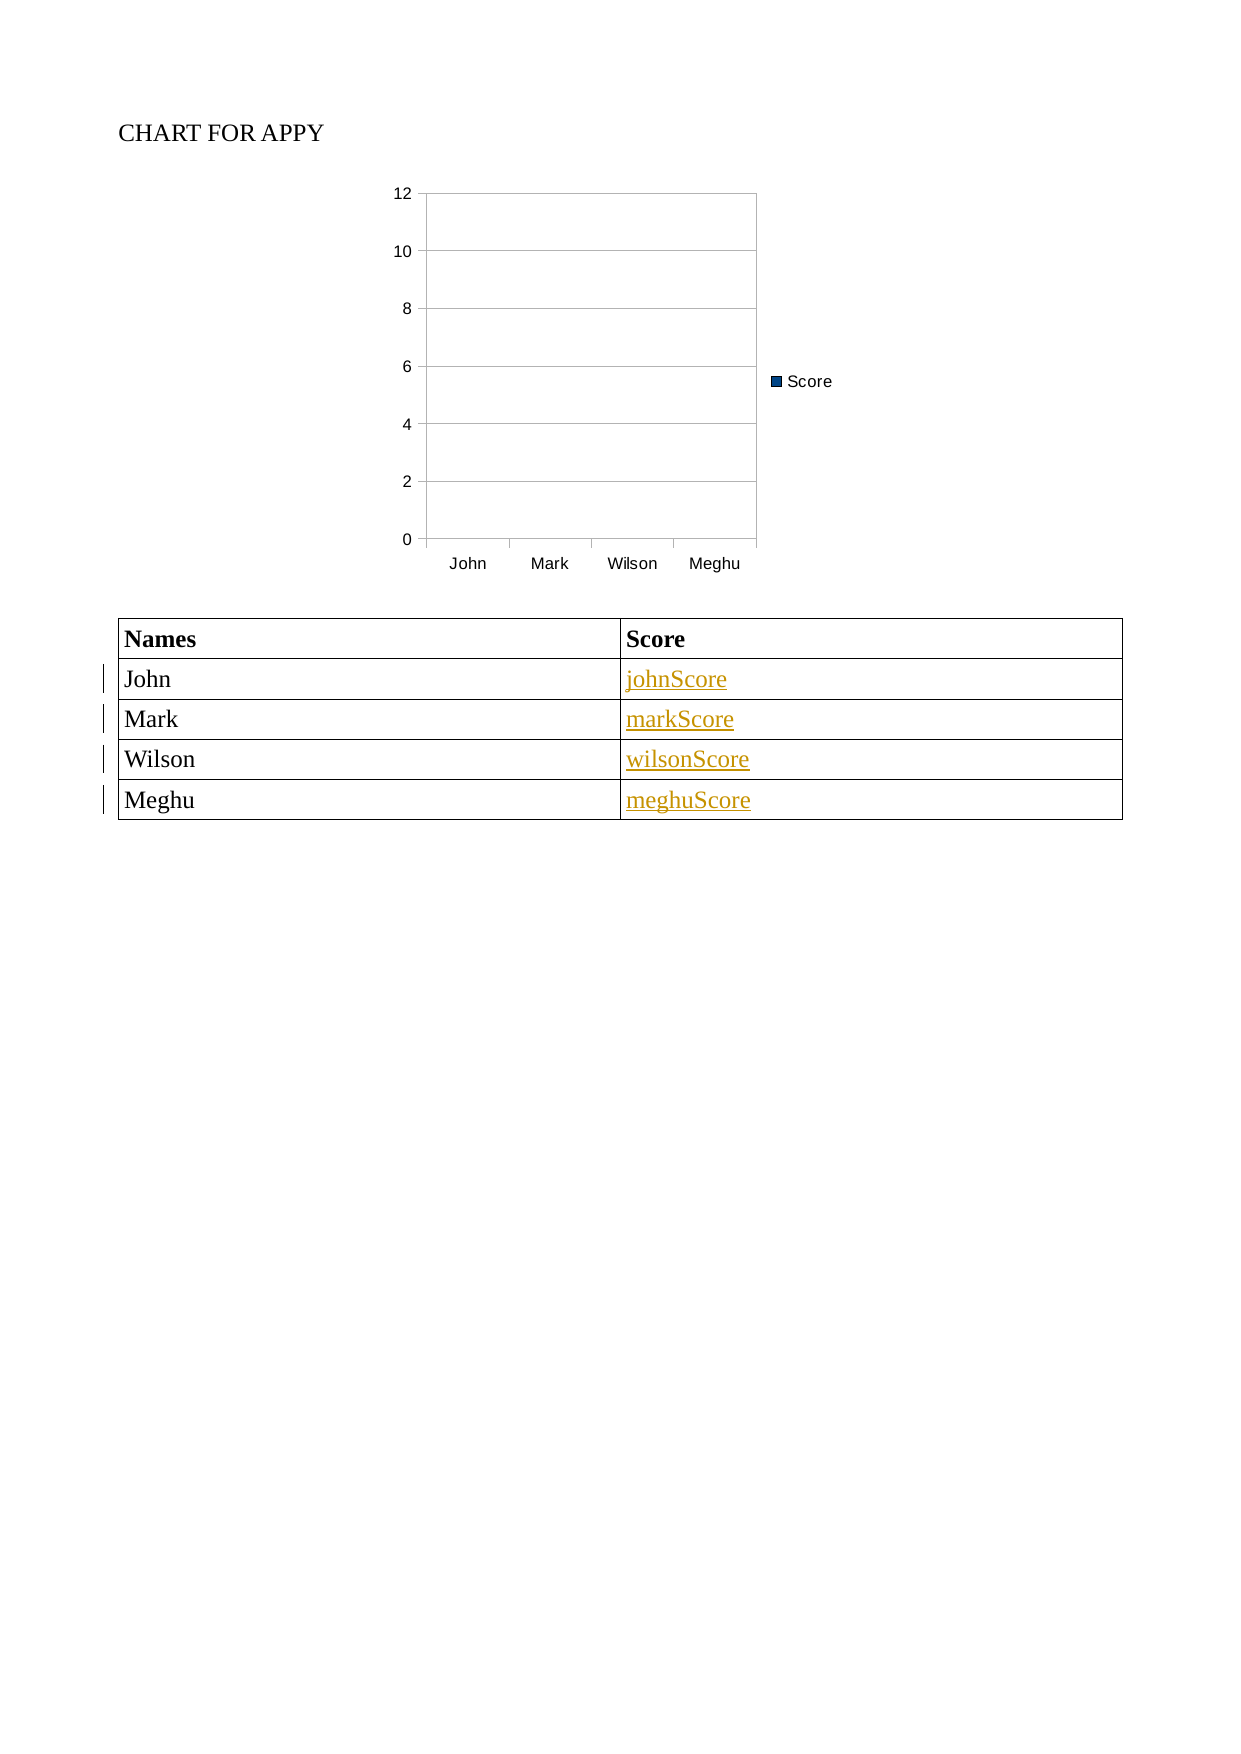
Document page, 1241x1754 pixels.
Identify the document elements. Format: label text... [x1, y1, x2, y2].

text CHART FOR APPY [118, 118, 1122, 147]
table_header Names [119, 619, 620, 658]
table_cell johnScore [621, 659, 1122, 698]
table_cell markScore [621, 700, 1122, 739]
table_cell meghuScore [621, 780, 1122, 819]
table_cell Wilson [119, 740, 620, 779]
table_cell Meghu [119, 780, 620, 819]
table_cell wilsonScore [621, 740, 1122, 779]
table_header Score [621, 619, 1122, 658]
table_cell John [119, 659, 620, 698]
table_cell Mark [119, 700, 620, 739]
